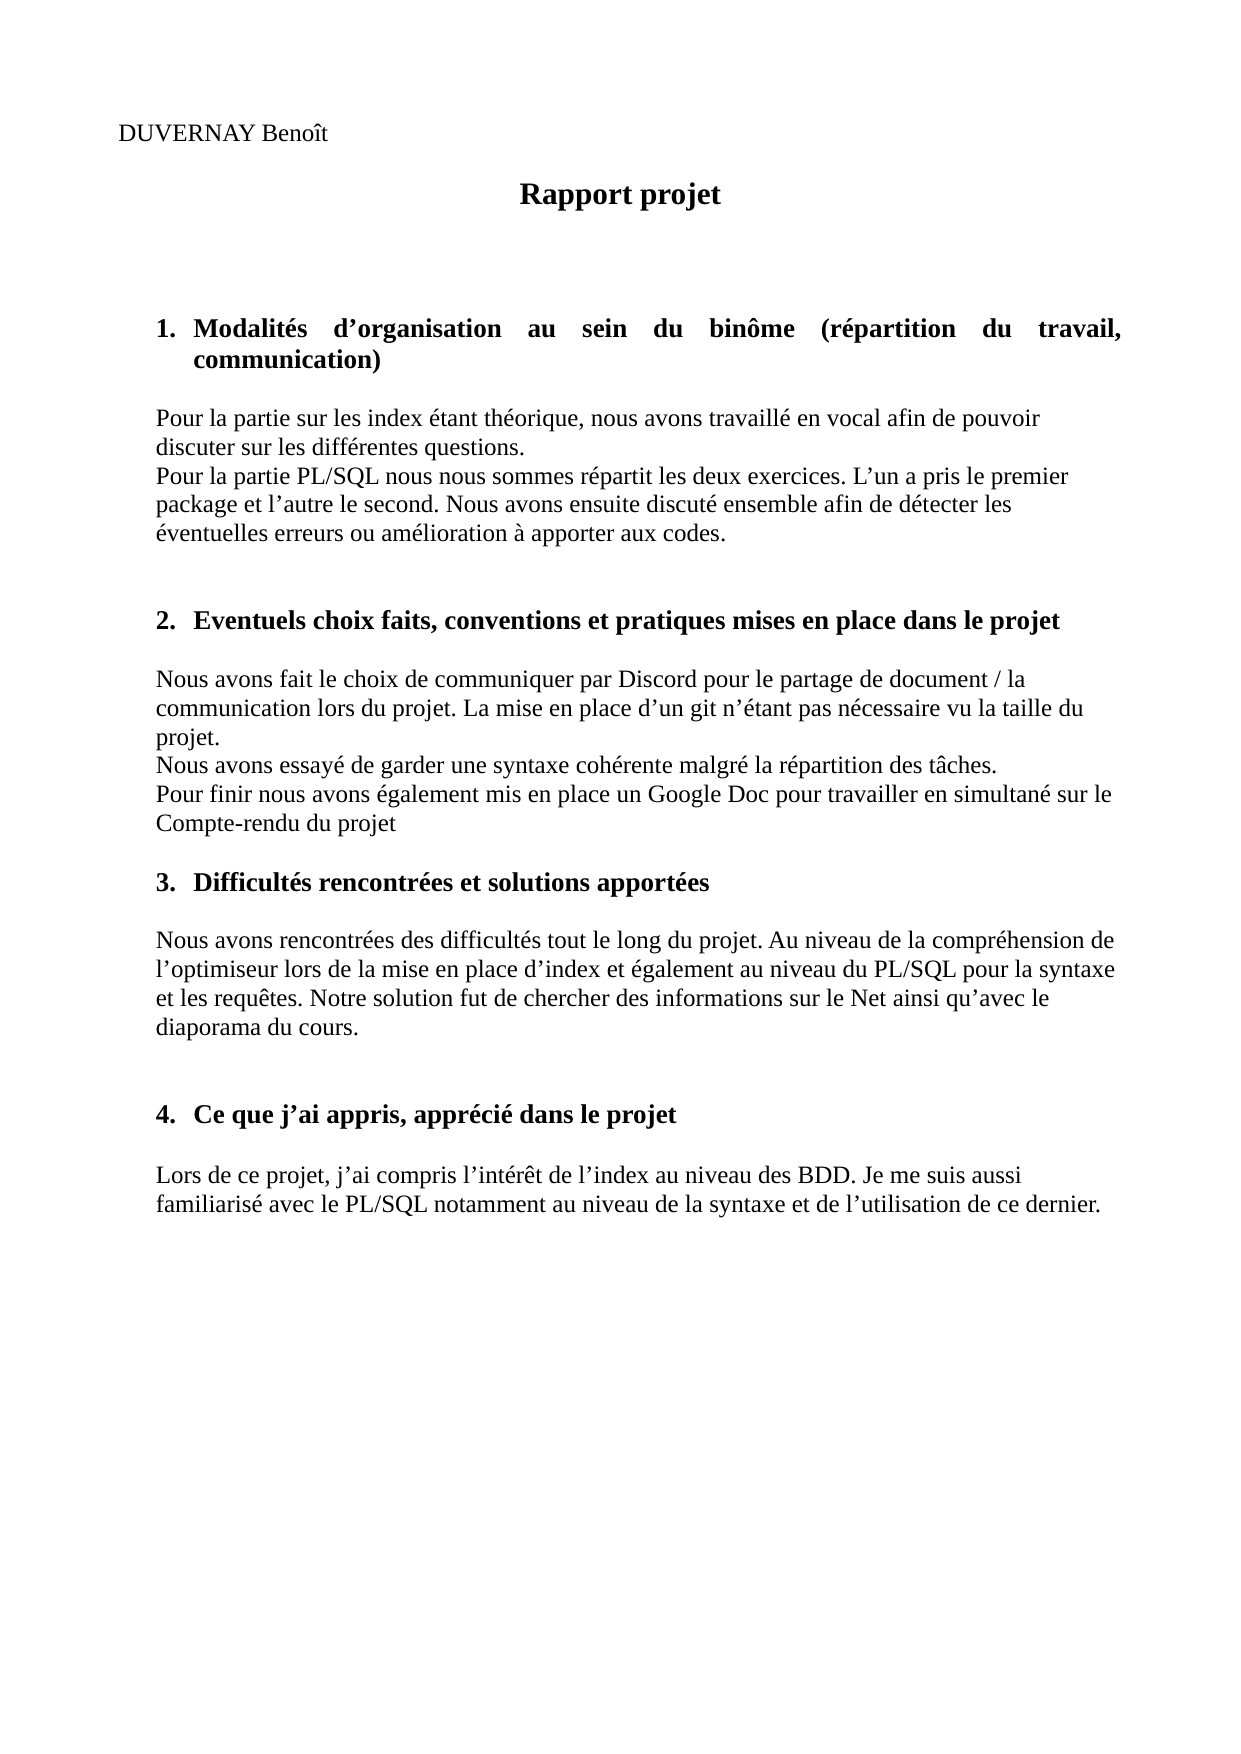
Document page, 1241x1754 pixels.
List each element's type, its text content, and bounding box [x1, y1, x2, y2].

list Modalités d’organisation au sein du binôme (répartition du travail, communication) [156, 312, 1122, 374]
text Compte-rendu du projet [118, 808, 1122, 837]
list Eventuels choix faits, conventions et pratiques mises en place dans le projet [156, 604, 1122, 636]
text Pour la partie PL/SQL nous nous sommes répartit les deux exercices. L’un a pris le premier package et l’autre le second. Nous avons ensuite discuté ensemble afin de détecter les éventuelles erreurs ou amélioration à apporter aux codes. [156, 461, 1122, 547]
list Ce que j’ai appris, apprécié dans le projet [156, 1098, 1122, 1129]
text DUVERNAY Benoît [118, 118, 1122, 147]
list Difficultés rencontrées et solutions apportées [156, 866, 1122, 897]
text Pour finir nous avons également mis en place un Google Doc pour travailler en simultané sur le [118, 779, 1122, 808]
text Nous avons essayé de garder une syntaxe cohérente malgré la répartition des tâches. [118, 751, 1122, 779]
text Nous avons rencontrées des difficultés tout le long du projet. Au niveau de la compréhension de l’optimiseur lors de la mise en place d’index et également au niveau du PL/SQL pour la syntaxe et les requêtes. Notre solution fut de chercher des informations sur le Net ainsi qu’avec le diaporama du cours. [156, 926, 1122, 1041]
text Nous avons fait le choix de communiquer par Discord pour le partage de document / la communication lors du projet. La mise en place d’un git n’étant pas nécessaire vu la taille du projet. [156, 664, 1122, 751]
text Lors de ce projet, j’ai compris l’intérêt de l’index au niveau des BDD. Je me suis aussi familiarisé avec le PL/SQL notamment au niveau de la syntaxe et de l’utilisation de ce dernier. [156, 1160, 1122, 1218]
text Pour la partie sur les index étant théorique, nous avons travaillé en vocal afin de pouvoir discuter sur les différentes questions. [156, 403, 1122, 461]
text Rapport projet [118, 176, 1122, 212]
